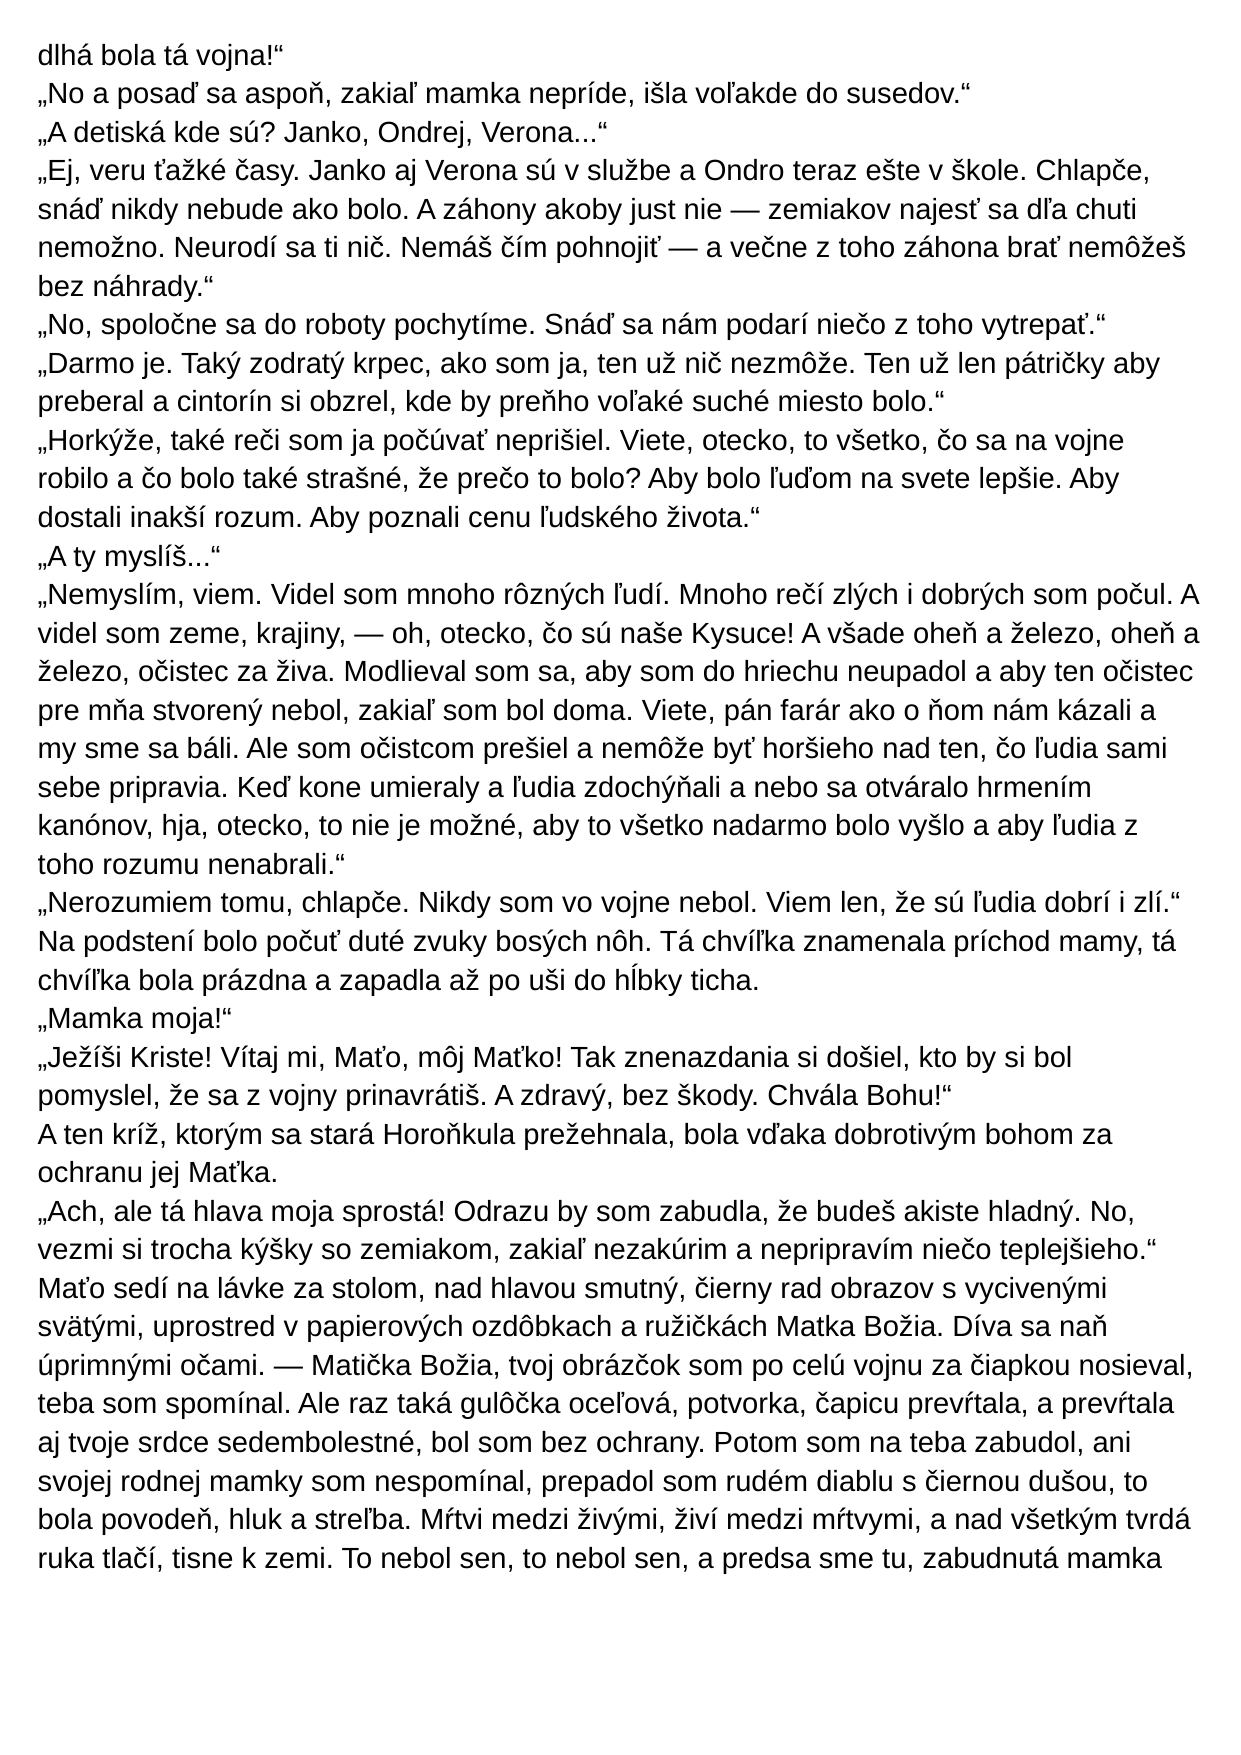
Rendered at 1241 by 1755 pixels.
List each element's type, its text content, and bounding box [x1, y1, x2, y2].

text „Darmo je. Taký zodratý krpec, ako som ja, ten už nič nezmôže. Ten už len pátričky aby preberal a cintorín si obzrel, kde by preňho voľaké suché miesto bolo.“ [37, 346, 1203, 418]
text „Ach, ale tá hlava moja sprostá! Odrazu by som zabudla, že budeš akiste hladný. No, vezmi si trocha kýšky so zemiakom, zakiaľ nezakúrim a nepripravím niečo teplejšieho.“ [37, 1194, 1203, 1266]
text „Nemyslím, viem. Videl som mnoho rôzných ľudí. Mnoho rečí zlých i dobrých som počul. A videl som zeme, krajiny, — oh, otecko, čo sú naše Kysuce! A všade oheň a železo, oheň a železo, očistec za živa. Modlieval som sa, aby som do hriechu neupadol a aby ten očistec pre mňa stvorený nebol, zakiaľ som bol doma. Viete, pán farár ako o ňom nám kázali a my sme sa báli. Ale som očistcom prešiel a nemôže byť horšieho nad ten, čo ľudia sami sebe pripravia. Keď kone umieraly a ľudia zdochýňali a nebo sa otváralo hrmením kanónov, hja, otecko, to nie je možné, aby to všetko nadarmo bolo vyšlo a aby ľudia z toho rozumu nenabrali.“ [37, 577, 1203, 880]
text „A ty myslíš...“ [37, 538, 1203, 572]
text „Nerozumiem tomu, chlapče. Nikdy som vo vojne nebol. Viem len, že sú ľudia dobrí i zlí.“ [37, 885, 1203, 919]
text dlhá bola tá vojna!“ [37, 37, 1203, 71]
text „Ježíši Kriste! Vítaj mi, Maťo, môj Maťko! Tak znenazdania si došiel, kto by si bol pomyslel, že sa z vojny prinavrátiš. A zdravý, bez škody. Chvála Bohu!“ [37, 1039, 1203, 1112]
text „Ej, veru ťažké časy. Janko aj Verona sú v službe a Ondro teraz ešte v škole. Chlapče, snáď nikdy nebude ako bolo. A záhony akoby just nie — zemiakov najesť sa dľa chuti nemožno. Neurodí sa ti nič. Nemáš čím pohnojiť — a večne z toho záhona brať nemôžeš bez náhrady.“ [37, 153, 1203, 302]
text „Horkýže, také reči som ja počúvať neprišiel. Viete, otecko, to všetko, čo sa na vojne robilo a čo bolo také strašné, že prečo to bolo? Aby bolo ľuďom na svete lepšie. Aby dostali inakší rozum. Aby poznali cenu ľudského života.“ [37, 423, 1203, 533]
text „Mamka moja!“ [37, 1001, 1203, 1034]
text A ten kríž, ktorým sa stará Horoňkula prežehnala, bola vďaka dobrotivým bohom za ochranu jej Maťka. [37, 1117, 1203, 1189]
text Maťo sedí na lávke za stolom, nad hlavou smutný, čierny rad obrazov s vycivenými svätými, uprostred v papierových ozdôbkach a ružičkách Matka Božia. Díva sa naň úprimnými očami. — Matička Božia, tvoj obrázčok som po celú vojnu za čiapkou nosieval, teba som spomínal. Ale raz taká gulôčka oceľová, potvorka, čapicu prevŕtala, a prevŕtala aj tvoje srdce sedembolestné, bol som bez ochrany. Potom som na teba zabudol, ani svojej rodnej mamky som nespomínal, prepadol som rudém diablu s čiernou dušou, to bola povodeň, hluk a streľba. Mŕtvi medzi živými, živí medzi mŕtvymi, a nad všetkým tvrdá ruka tlačí, tisne k zemi. To nebol sen, to nebol sen, a predsa sme tu, zabudnutá mamka [37, 1271, 1203, 1574]
text „No a posaď sa aspoň, zakiaľ mamka nepríde, išla voľakde do susedov.“ [37, 76, 1203, 109]
text „A detiská kde sú? Janko, Ondrej, Verona...“ [37, 114, 1203, 148]
text Na podstení bolo počuť duté zvuky bosých nôh. Tá chvíľka znamenala príchod mamy, tá chvíľka bola prázdna a zapadla až po uši do hĺbky ticha. [37, 924, 1203, 996]
text „No, spoločne sa do roboty pochytíme. Snáď sa nám podarí niečo z toho vytrepať.“ [37, 307, 1203, 341]
